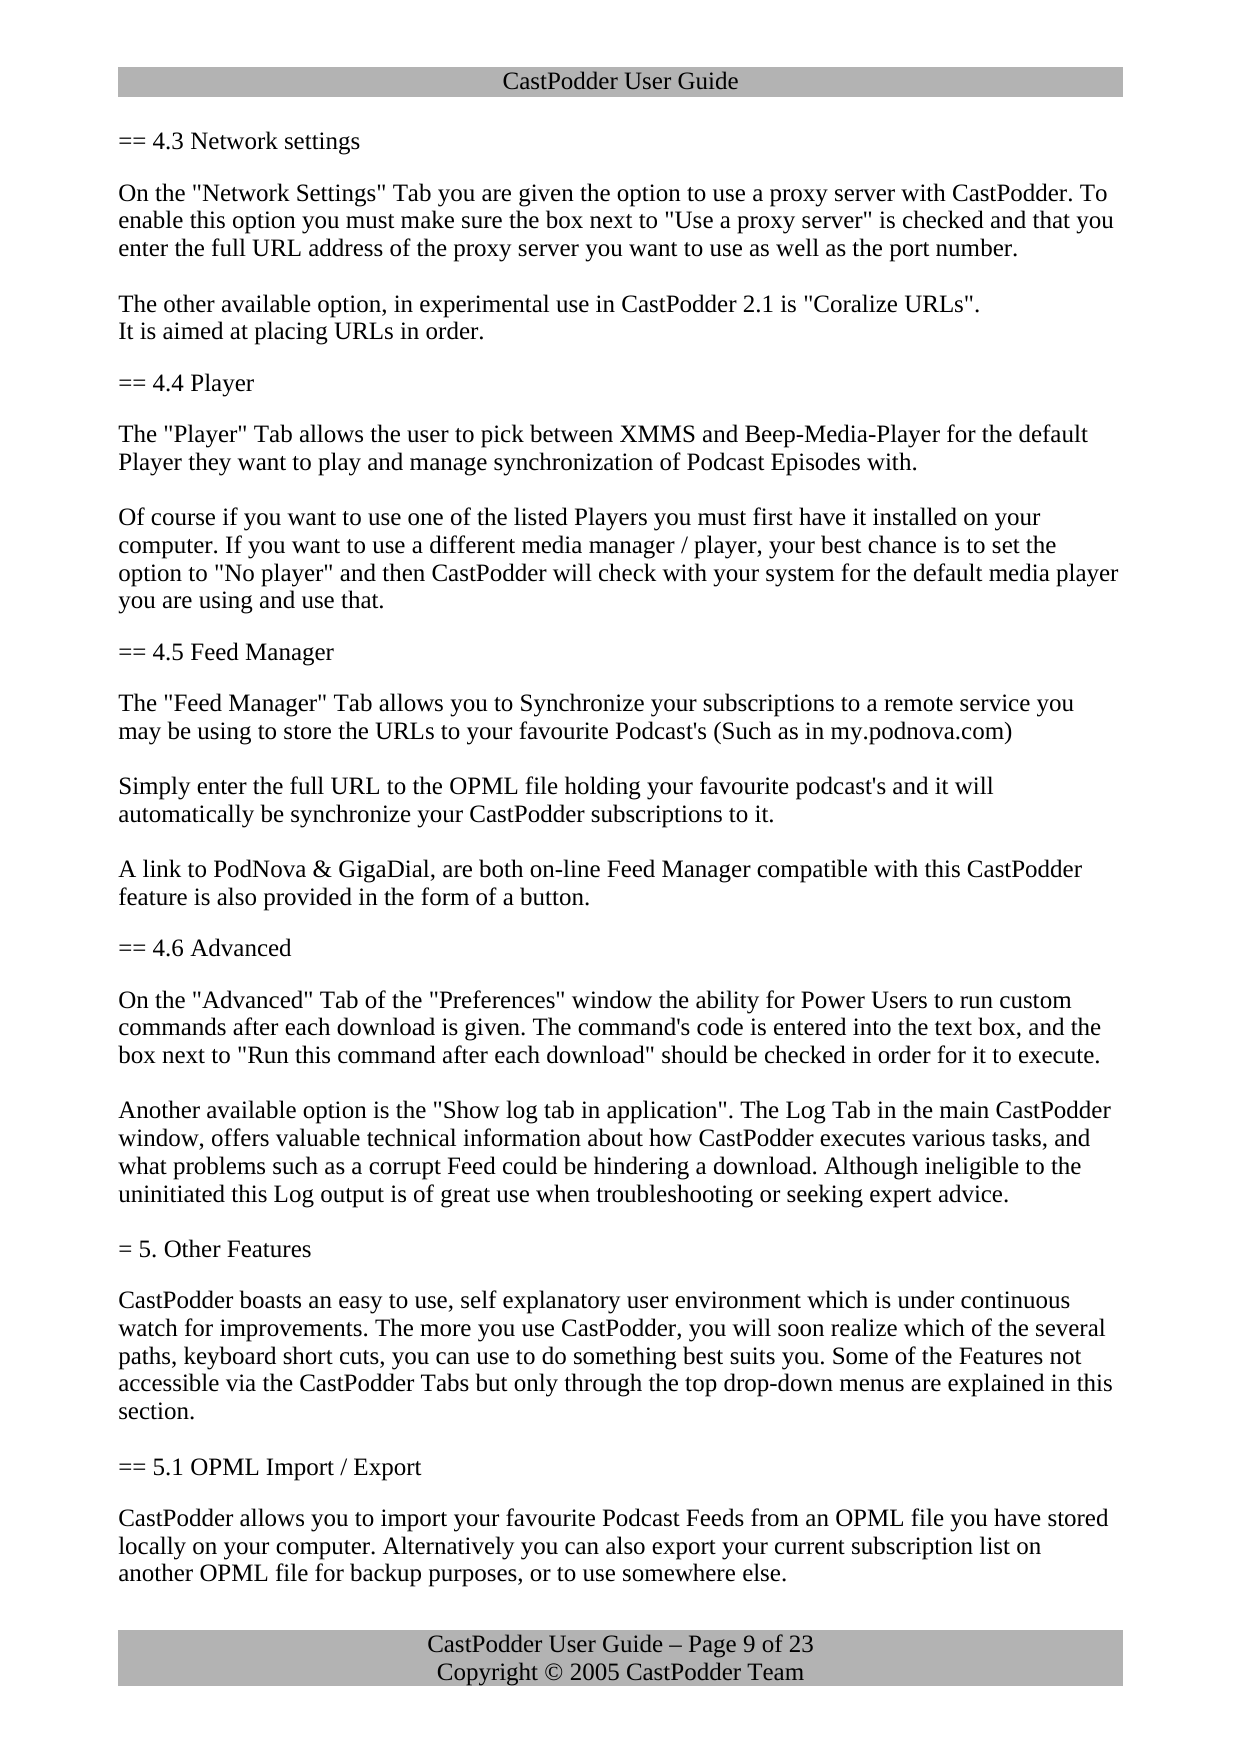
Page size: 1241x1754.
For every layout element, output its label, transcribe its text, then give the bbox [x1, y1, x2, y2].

text == 5.1 OPML Import / Export [118, 1453, 1123, 1480]
text == 4.4 Player [118, 369, 1123, 396]
text == 4.3 Network settings [118, 127, 1123, 155]
text It is aimed at placing URLs in order. [118, 317, 1123, 345]
text Simply enter the full URL to the OPML file holding your favourite podcast's and it will automatically be synchronize your CastPodder subscriptions to it. [118, 772, 1123, 828]
text == 4.6 Advanced [118, 934, 1123, 962]
text The other available option, in experimental use in CastPodder 2.1 is "Coralize URLs". [118, 290, 1123, 317]
text The "Player" Tab allows the user to pick between XMMS and Beep-Media-Player for the default Player they want to play and manage synchronization of Podcast Episodes with. [118, 420, 1123, 476]
text = 5. Other Features [118, 1235, 1123, 1263]
text The "Feed Manager" Tab allows you to Synchronize your subscriptions to a remote service you may be using to store the URLs to your favourite Podcast's (Such as in my.podnova.com) [118, 689, 1123, 744]
text Another available option is the "Show log tab in application". The Log Tab in the main CastPodder window, offers valuable technical information about how CastPodder executes various tasks, and what problems such as a corrupt Feed could be hindering a download. Although ineligible to the uninitiated this Log output is of great use when troubleshooting or seeking expert advice. [118, 1097, 1123, 1207]
text On the "Network Settings" Tab you are given the option to use a proxy server with CastPodder. To enable this option you must make sure the box next to "Use a proxy server" is checked and that you enter the full URL address of the proxy server you want to use as well as the port number. [118, 179, 1123, 262]
text On the "Advanced" Tab of the "Preferences" window the ability for Power Users to run custom commands after each download is given. The command's code is entered into the text box, and the box next to "Run this command after each download" should be checked in order for it to execute. [118, 986, 1123, 1069]
text CastPodder boasts an easy to use, self explanatory user environment which is under continuous watch for improvements. The more you use CastPodder, you will soon realize which of the several paths, keyboard short cuts, you can use to do something best suits you. Some of the Features not accessible via the CastPodder Tabs but only through the top drop-down menus are explained in this section. [118, 1286, 1123, 1425]
text == 4.5 Feed Manager [118, 638, 1123, 665]
text A link to PodNova & GigaDial, are both on-line Feed Manager compatible with this CastPodder feature is also provided in the form of a button. [118, 855, 1123, 911]
text CastPodder allows you to import your favourite Podcast Feeds from an OPML file you have stored locally on your computer. Alternatively you can also export your current subscription list on another OPML file for backup purposes, or to use somewhere else. [118, 1504, 1123, 1587]
text Of course if you want to use one of the listed Players you must first have it installed on your computer. If you want to use a different media manager / player, your best chance is to set the option to "No player" and then CastPodder will check with your system for the default media player you are using and use that. [118, 503, 1123, 614]
